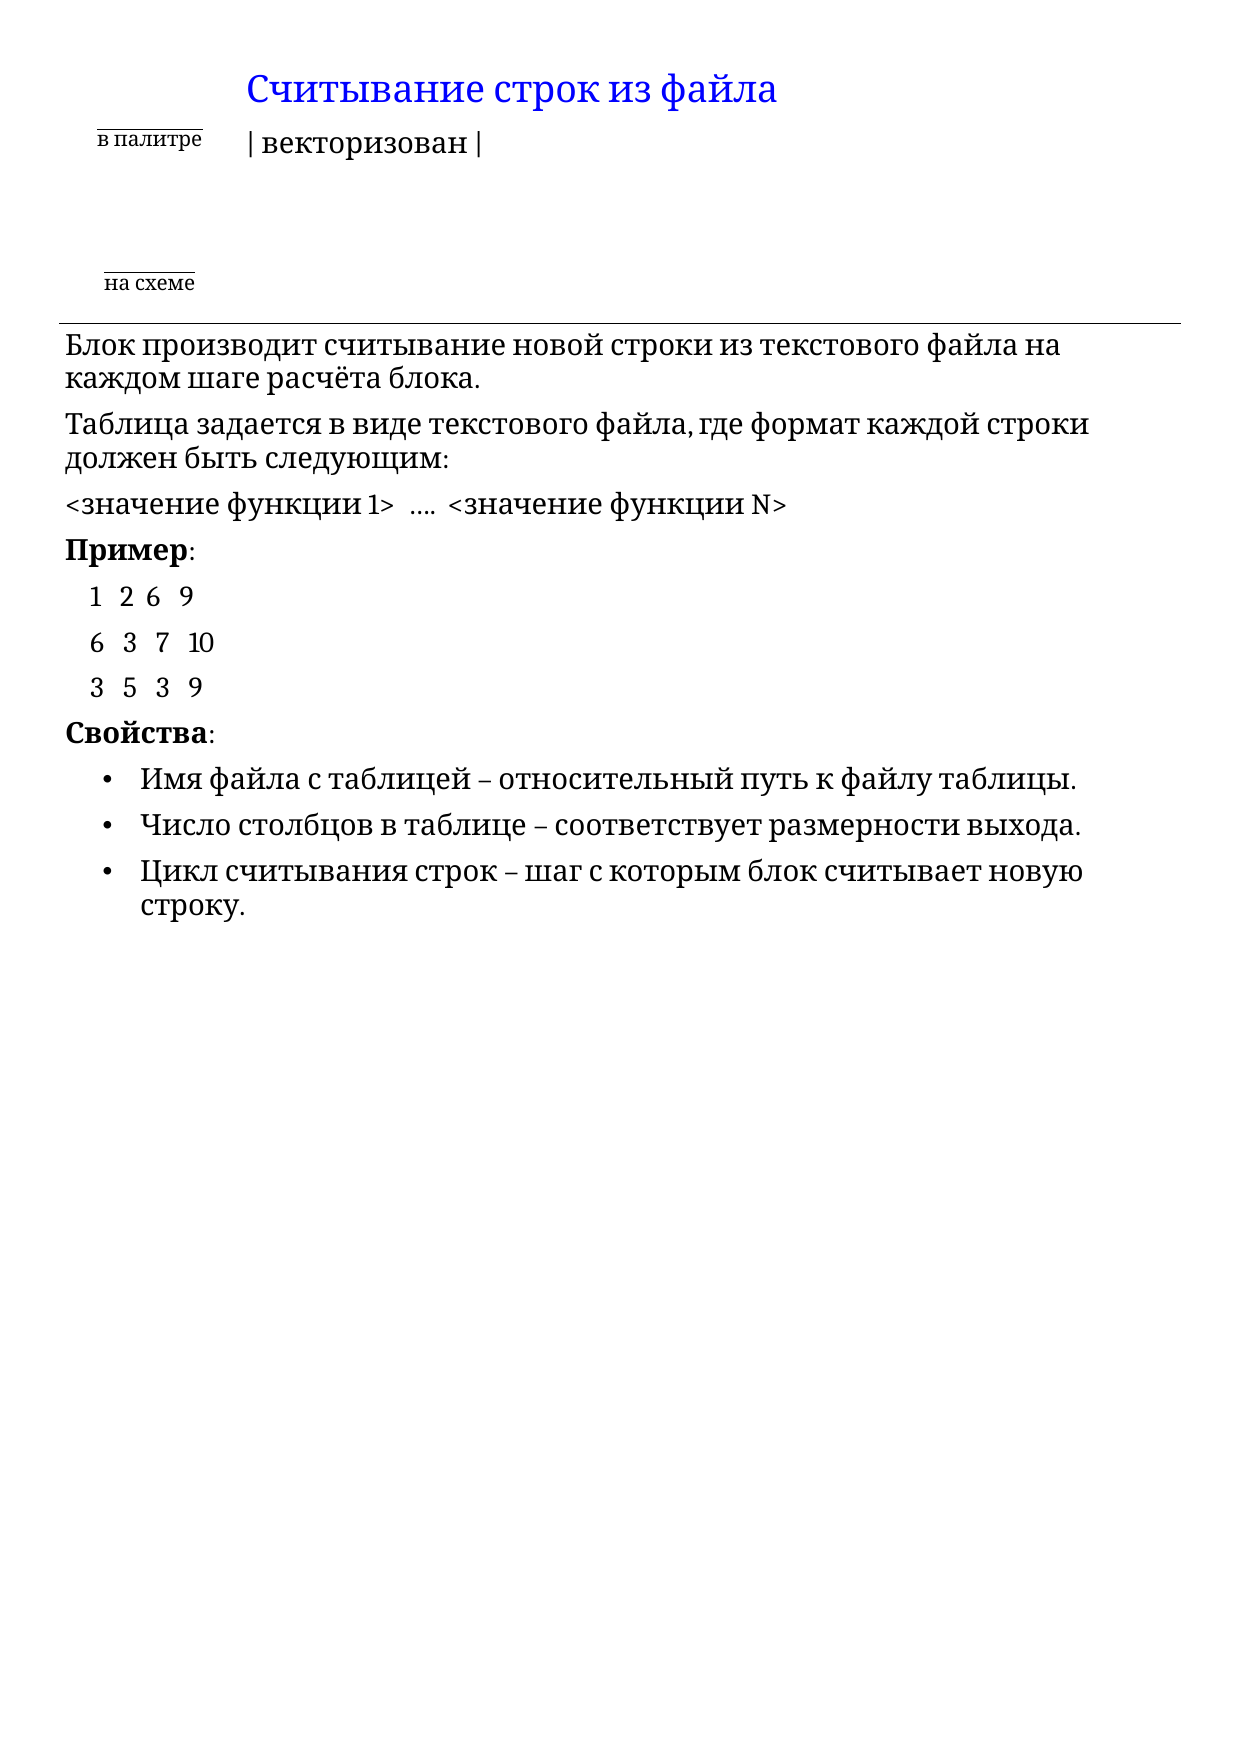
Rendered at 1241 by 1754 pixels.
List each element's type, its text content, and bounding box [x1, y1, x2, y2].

table_cell | векторизован | [240, 122, 1181, 179]
table_cell на схеме [59, 266, 240, 323]
table_cell [240, 179, 1181, 266]
table_cell Блок производит считывание новой строки из текстового файла на каждом шаге расчёта блока. Таблица задается в виде текстового файла, где формат каждой строки должен быть следующим: <значение функции 1> …. <значение функции N> Пример: 1 2 6 9 6 3 7 10 3 5 3 9 Свойства: Имя файла с таблицей – относительный путь к файлу таблицы. Число столбцов в таблице – соответствует размерности выхода. Цикл считывания строк – шаг с которым блок считывает новую строку. [59, 324, 1181, 941]
table_cell [240, 266, 1181, 323]
table_cell [59, 179, 240, 266]
table_header Считывание строк из файла [240, 59, 1181, 122]
table_cell в палитре [59, 122, 240, 179]
table_header [59, 59, 240, 122]
